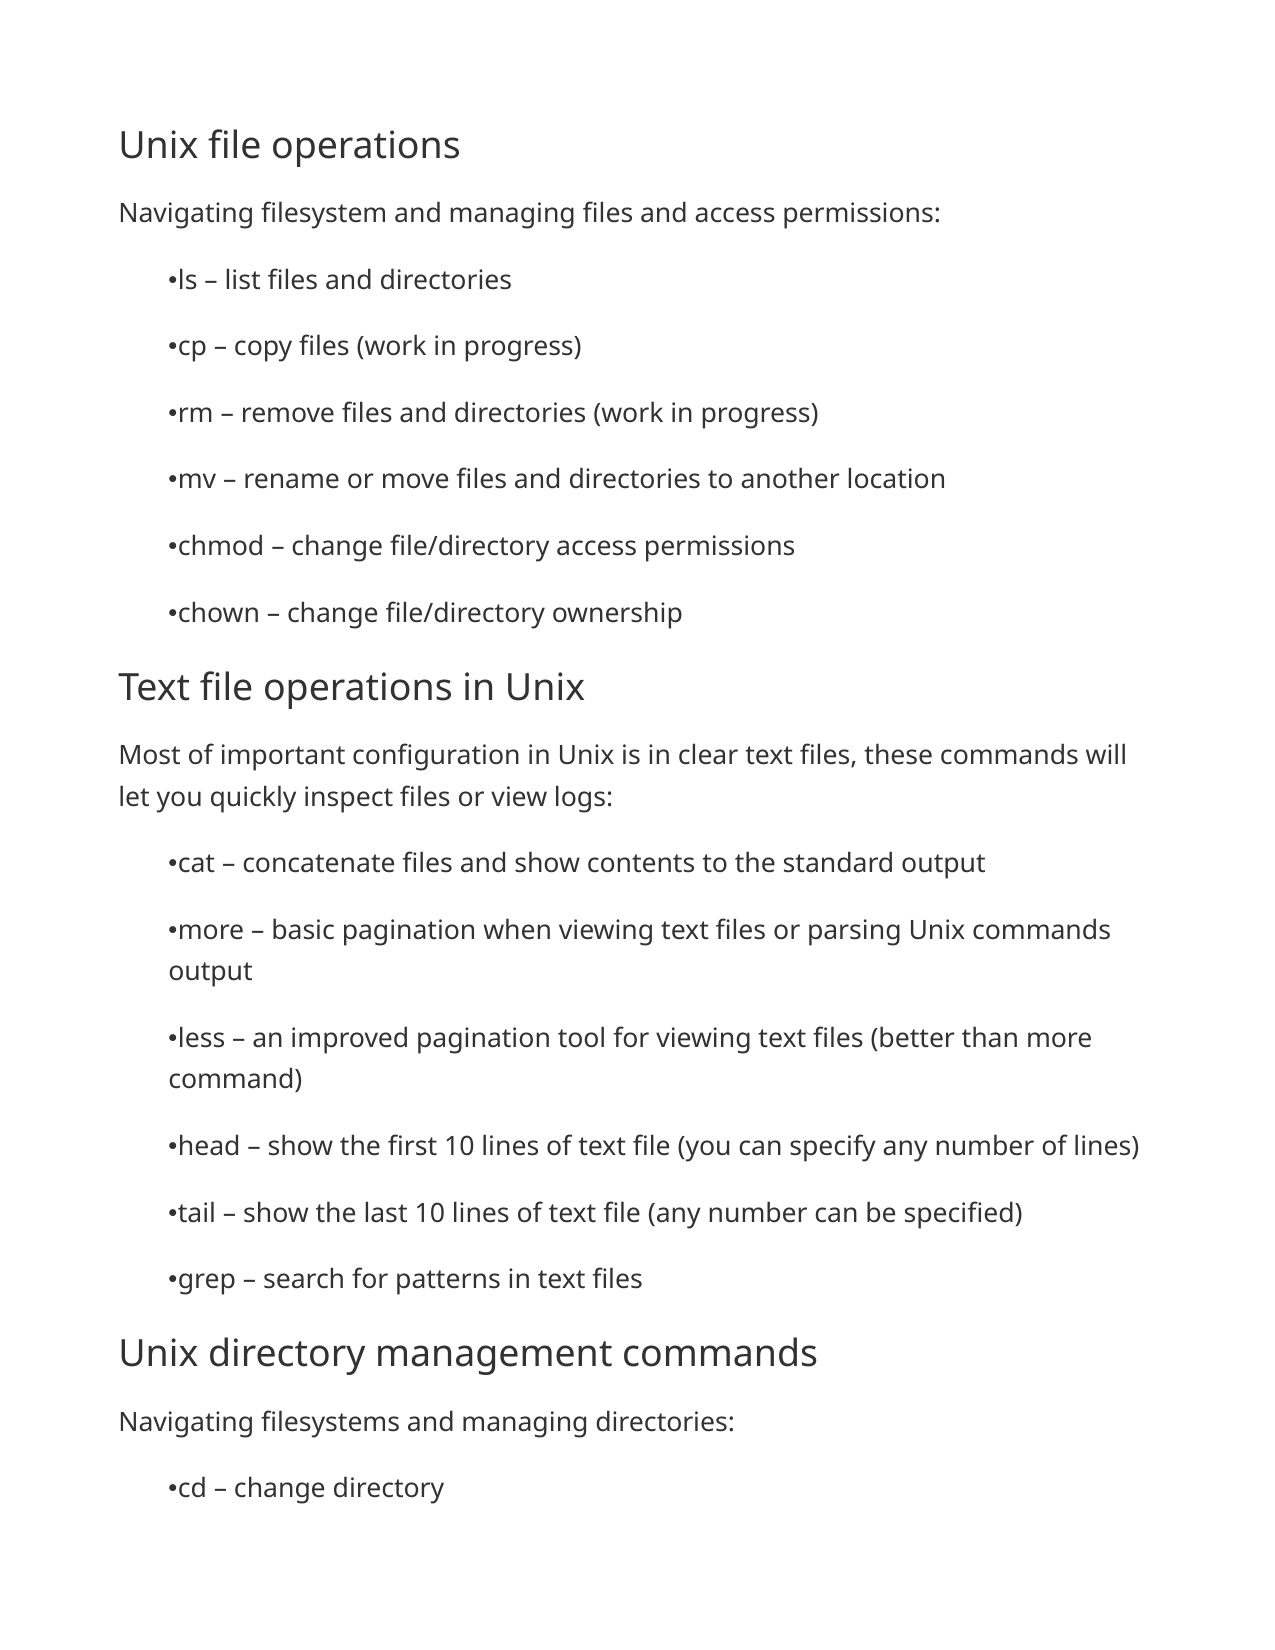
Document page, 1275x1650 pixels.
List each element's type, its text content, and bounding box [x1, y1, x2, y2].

list cat – concatenate files and show contents to the standard output [118, 844, 1157, 880]
subtitle Text file operations in Unix [118, 660, 1157, 711]
list cd – change directory [118, 1469, 1157, 1506]
subtitle Unix file operations [118, 118, 1157, 169]
subtitle Unix directory management commands [118, 1327, 1157, 1378]
list chown – change file/directory ownership [118, 593, 1157, 630]
list ls – list files and directories [118, 261, 1157, 297]
list mv – rename or move files and directories to another location [118, 460, 1157, 497]
text Navigating filesystem and managing files and access permissions: [118, 194, 1157, 230]
list chmod – change file/directory access permissions [118, 527, 1157, 563]
text Navigating filesystems and managing directories: [118, 1403, 1157, 1439]
text Most of important configuration in Unix is in clear text files, these commands will let you quickly inspect files or view logs: [118, 736, 1157, 814]
list head – show the first 10 lines of text file (you can specify any number of lines) [118, 1127, 1157, 1163]
list cp – copy files (work in progress) [118, 327, 1157, 363]
list tail – show the last 10 lines of text file (any number can be specified) [118, 1194, 1157, 1230]
list less – an improved pagination tool for viewing text files (better than more command) [118, 1019, 1157, 1097]
list more – basic pagination when viewing text files or parsing Unix commands output [118, 911, 1157, 988]
list rm – remove files and directories (work in progress) [118, 394, 1157, 430]
list grep – search for patterns in text files [118, 1260, 1157, 1296]
